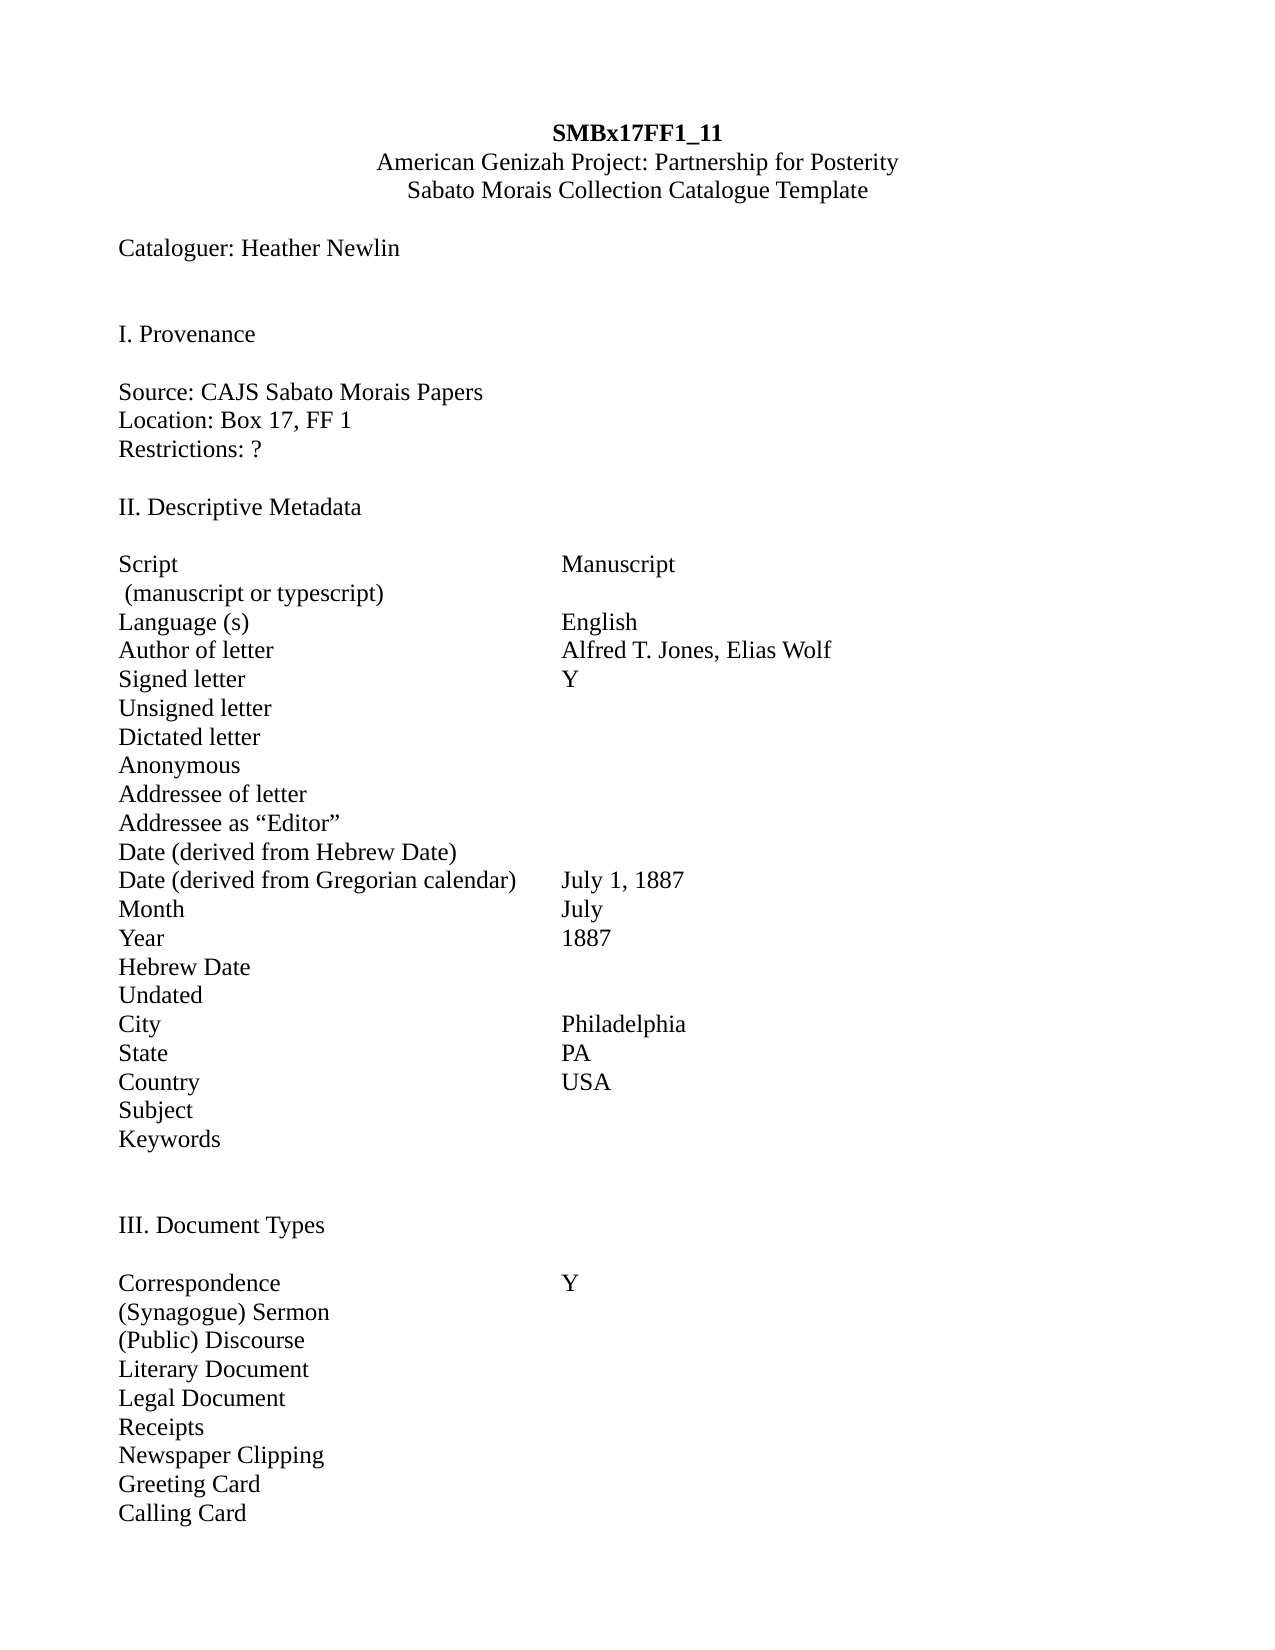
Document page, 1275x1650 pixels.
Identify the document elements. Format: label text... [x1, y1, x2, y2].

text I. Provenance [118, 319, 1157, 348]
text (Public) Discourse [118, 1326, 1157, 1354]
text Correspondence Y [118, 1268, 1157, 1297]
text City Philadelphia [118, 1009, 1157, 1038]
text Legal Document [118, 1383, 1157, 1412]
text Undated [118, 981, 1157, 1009]
text Signed letter Y [118, 664, 1157, 693]
text Hebrew Date [118, 952, 1157, 981]
text Date (derived from Gregorian calendar) July 1, 1887 [118, 866, 1157, 894]
text Newspaper Clipping [118, 1441, 1157, 1469]
text Addressee as “Editor” [118, 808, 1157, 837]
text Receipts [118, 1412, 1157, 1441]
text Unsigned letter [118, 693, 1157, 722]
text Addressee of letter [118, 779, 1157, 808]
text Language (s) English [118, 607, 1157, 636]
text Cataloguer: Heather Newlin [118, 233, 1157, 262]
text Sabato Morais Collection Catalogue Template [118, 176, 1157, 204]
text American Genizah Project: Partnership for Posterity [118, 147, 1157, 176]
text Dictated letter [118, 722, 1157, 751]
text Keywords [118, 1124, 1157, 1153]
text SMBx17FF1_11 [118, 118, 1157, 147]
text II. Descriptive Metadata [118, 492, 1157, 521]
text State PA [118, 1038, 1157, 1067]
text (manuscript or typescript) [118, 578, 1157, 607]
text Source: CAJS Sabato Morais Papers [118, 377, 1157, 406]
text (Synagogue) Sermon [118, 1297, 1157, 1326]
text Subject [118, 1096, 1157, 1124]
text Literary Document [118, 1354, 1157, 1383]
text Script Manuscript [118, 549, 1157, 578]
text Calling Card [118, 1498, 1157, 1527]
text III. Document Types [118, 1211, 1157, 1239]
text Author of letter Alfred T. Jones, Elias Wolf [118, 636, 1157, 664]
text Month July [118, 894, 1157, 923]
text Restrictions: ? [118, 434, 1157, 463]
text Location: Box 17, FF 1 [118, 406, 1157, 434]
text Year 1887 [118, 923, 1157, 952]
text Anonymous [118, 751, 1157, 779]
text Greeting Card [118, 1469, 1157, 1498]
text Country USA [118, 1067, 1157, 1096]
text Date (derived from Hebrew Date) [118, 837, 1157, 866]
